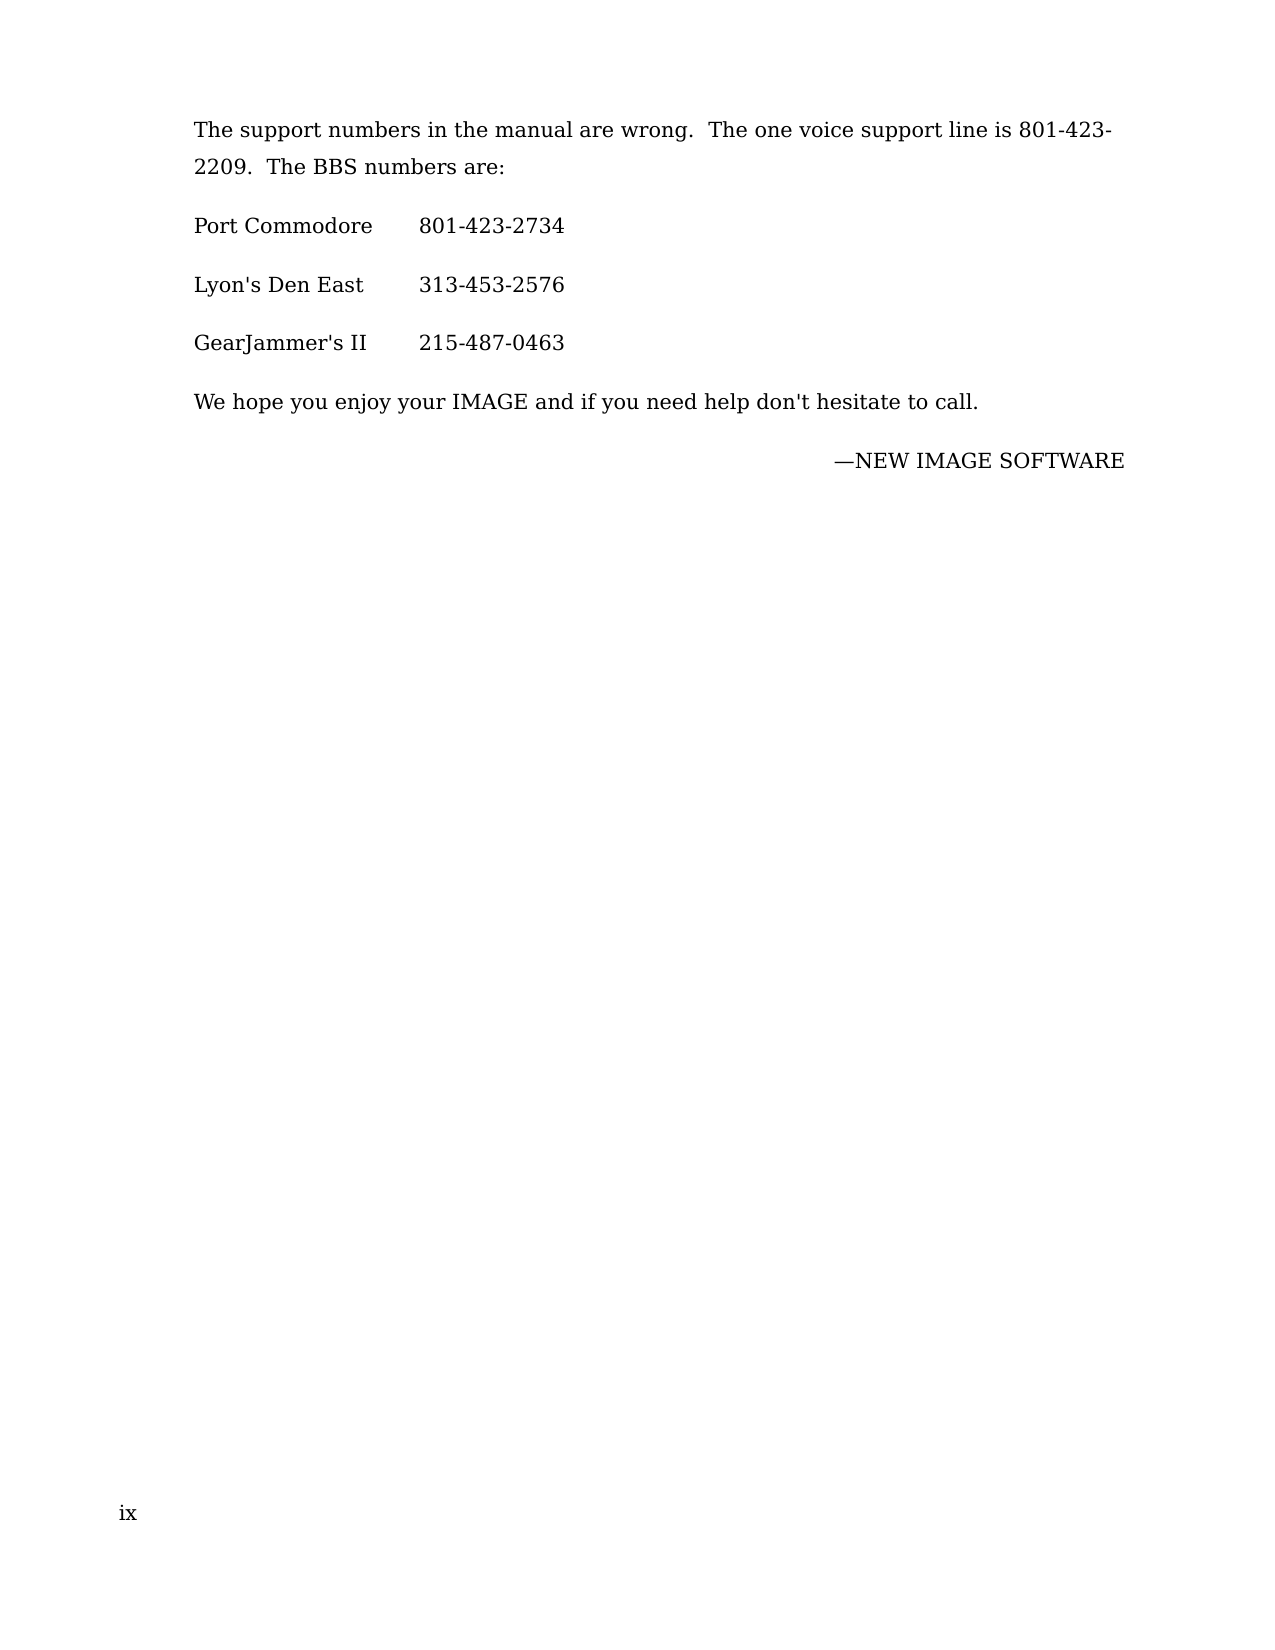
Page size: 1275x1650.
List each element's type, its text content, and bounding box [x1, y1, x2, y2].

text The support numbers in the manual are wrong. The one voice support line is 801-423-2209. The BBS numbers are: [193, 118, 1125, 179]
text GearJammer's II 215-487-0463 [193, 331, 1125, 356]
subtitle We hope you enjoy your IMAGE and if you need help don't hesitate to call. [193, 390, 1125, 414]
text Port Commodore 801-423-2734 [193, 214, 1125, 238]
subtitle —NEW IMAGE SOFTWARE [193, 449, 1125, 473]
text Lyon's Den East 313-453-2576 [193, 273, 1125, 297]
